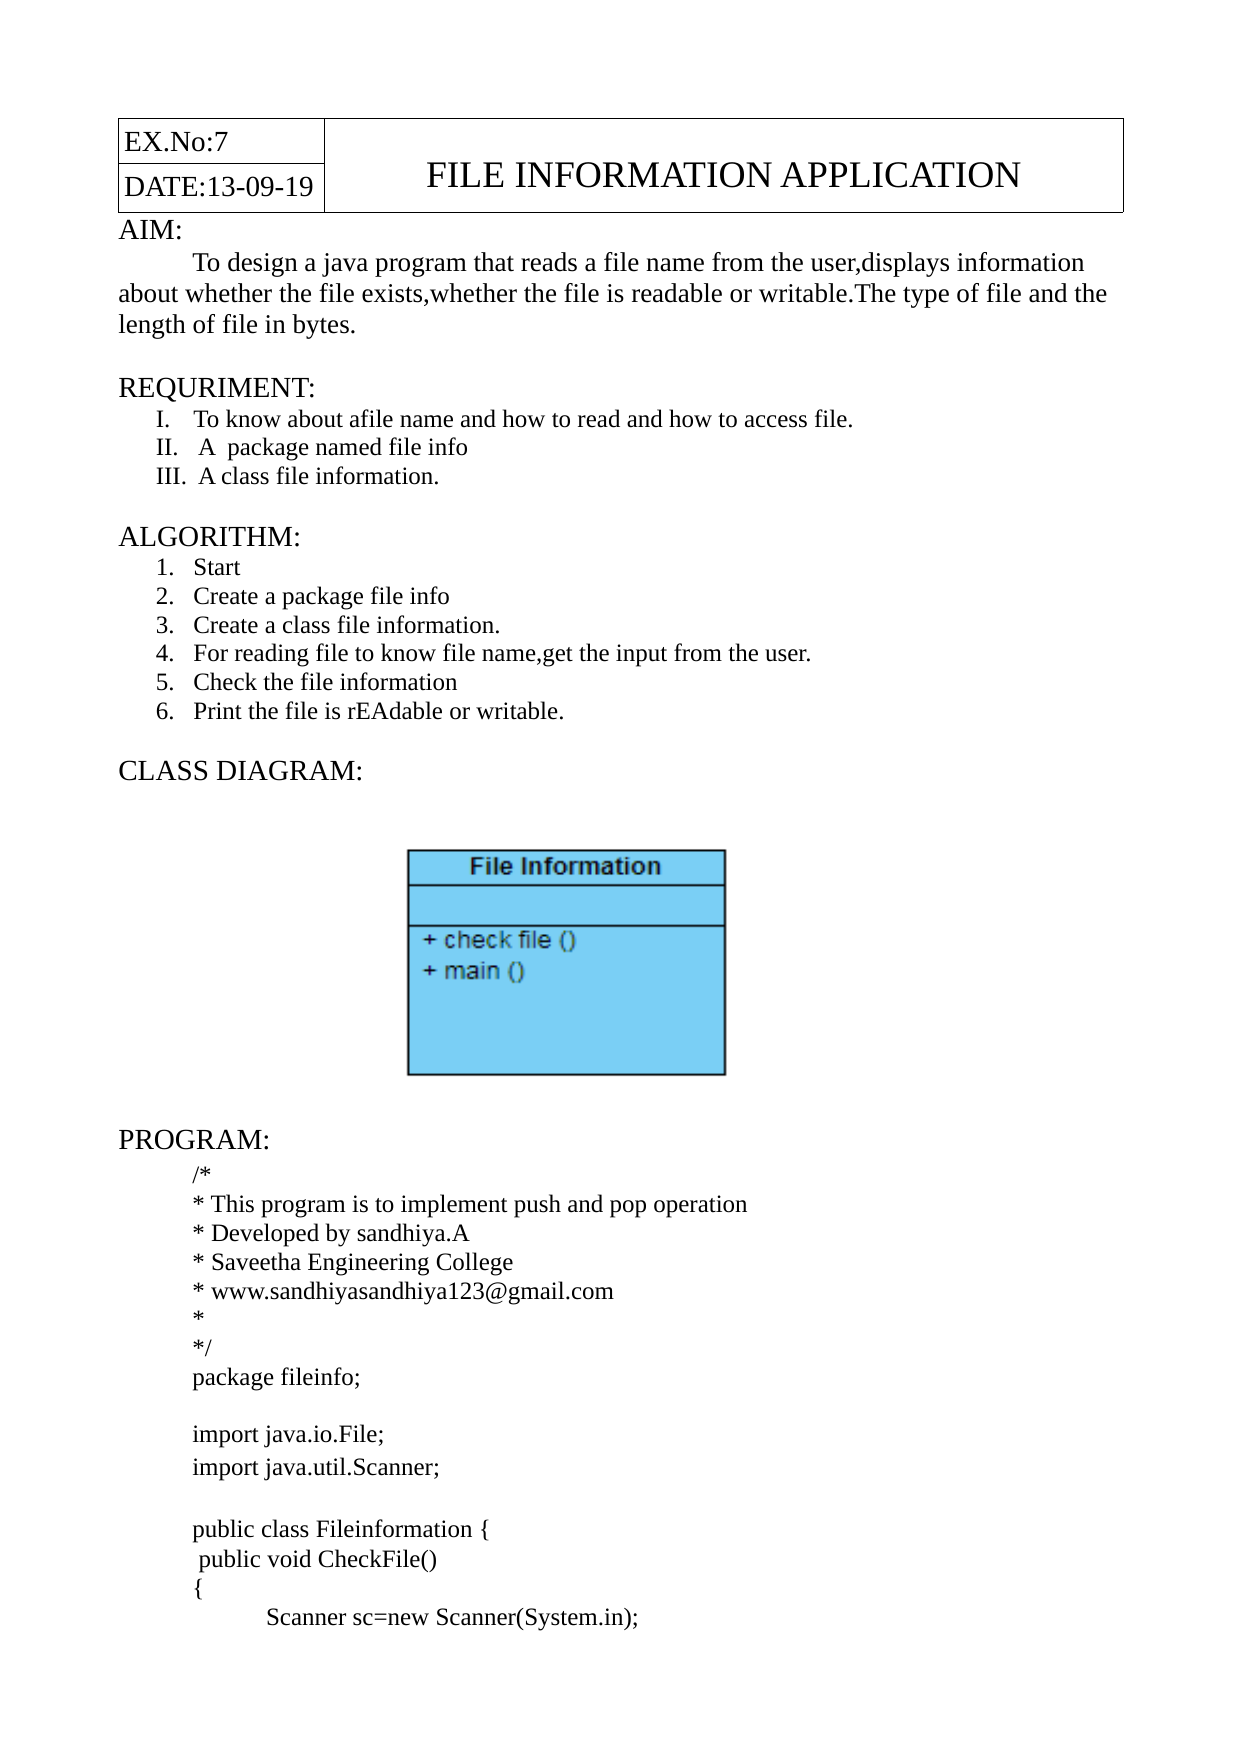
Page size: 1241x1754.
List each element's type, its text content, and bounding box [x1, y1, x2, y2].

text import java.io.File; [118, 1419, 1122, 1448]
text * Saveetha Engineering College [118, 1247, 1122, 1276]
text public class Fileinformation { [118, 1511, 1122, 1544]
text */ [118, 1333, 1122, 1362]
list Create a class file information. [156, 610, 1122, 638]
picture [341, 799, 737, 949]
text /* [118, 1156, 1122, 1189]
text PROGRAM: [118, 1122, 1122, 1156]
text * [118, 1304, 1122, 1333]
list Print the file is rEAdable or writable. [156, 696, 1122, 725]
text REQURIMENT: [118, 370, 1122, 404]
text { [118, 1573, 1122, 1602]
list For reading file to know file name,get the input from the user. [156, 638, 1122, 667]
text To design a java program that reads a file name from the user,displays information about whether the file exists,whether the file is readable or writable.The type of file and the length of file in bytes. [118, 246, 1122, 339]
table_header EX.No:7 [119, 119, 324, 163]
table_header FILE INFORMATION APPLICATION [325, 119, 1123, 212]
text AIM: [118, 213, 1122, 246]
text CLASS DIAGRAM: [118, 753, 1122, 787]
list A package named file info [156, 432, 1122, 461]
text * Developed by sandhiya.A [118, 1218, 1122, 1247]
list Start [156, 552, 1122, 581]
text Scanner sc=new Scanner(System.in); [118, 1602, 1122, 1630]
list A class file information. [156, 461, 1122, 490]
text package fileinfo; [118, 1362, 1122, 1391]
text ALGORITHM: [118, 519, 1122, 552]
table_cell DATE:13-09-19 [119, 164, 324, 212]
list To know about afile name and how to read and how to access file. [156, 404, 1122, 432]
text public void CheckFile() [118, 1544, 1122, 1573]
list Create a package file info [156, 581, 1122, 610]
text * www.sandhiyasandhiya123@gmail.com [118, 1276, 1122, 1304]
text import java.util.Scanner; [118, 1448, 1122, 1482]
text * This program is to implement push and pop operation [118, 1189, 1122, 1218]
list Check the file information [156, 667, 1122, 696]
